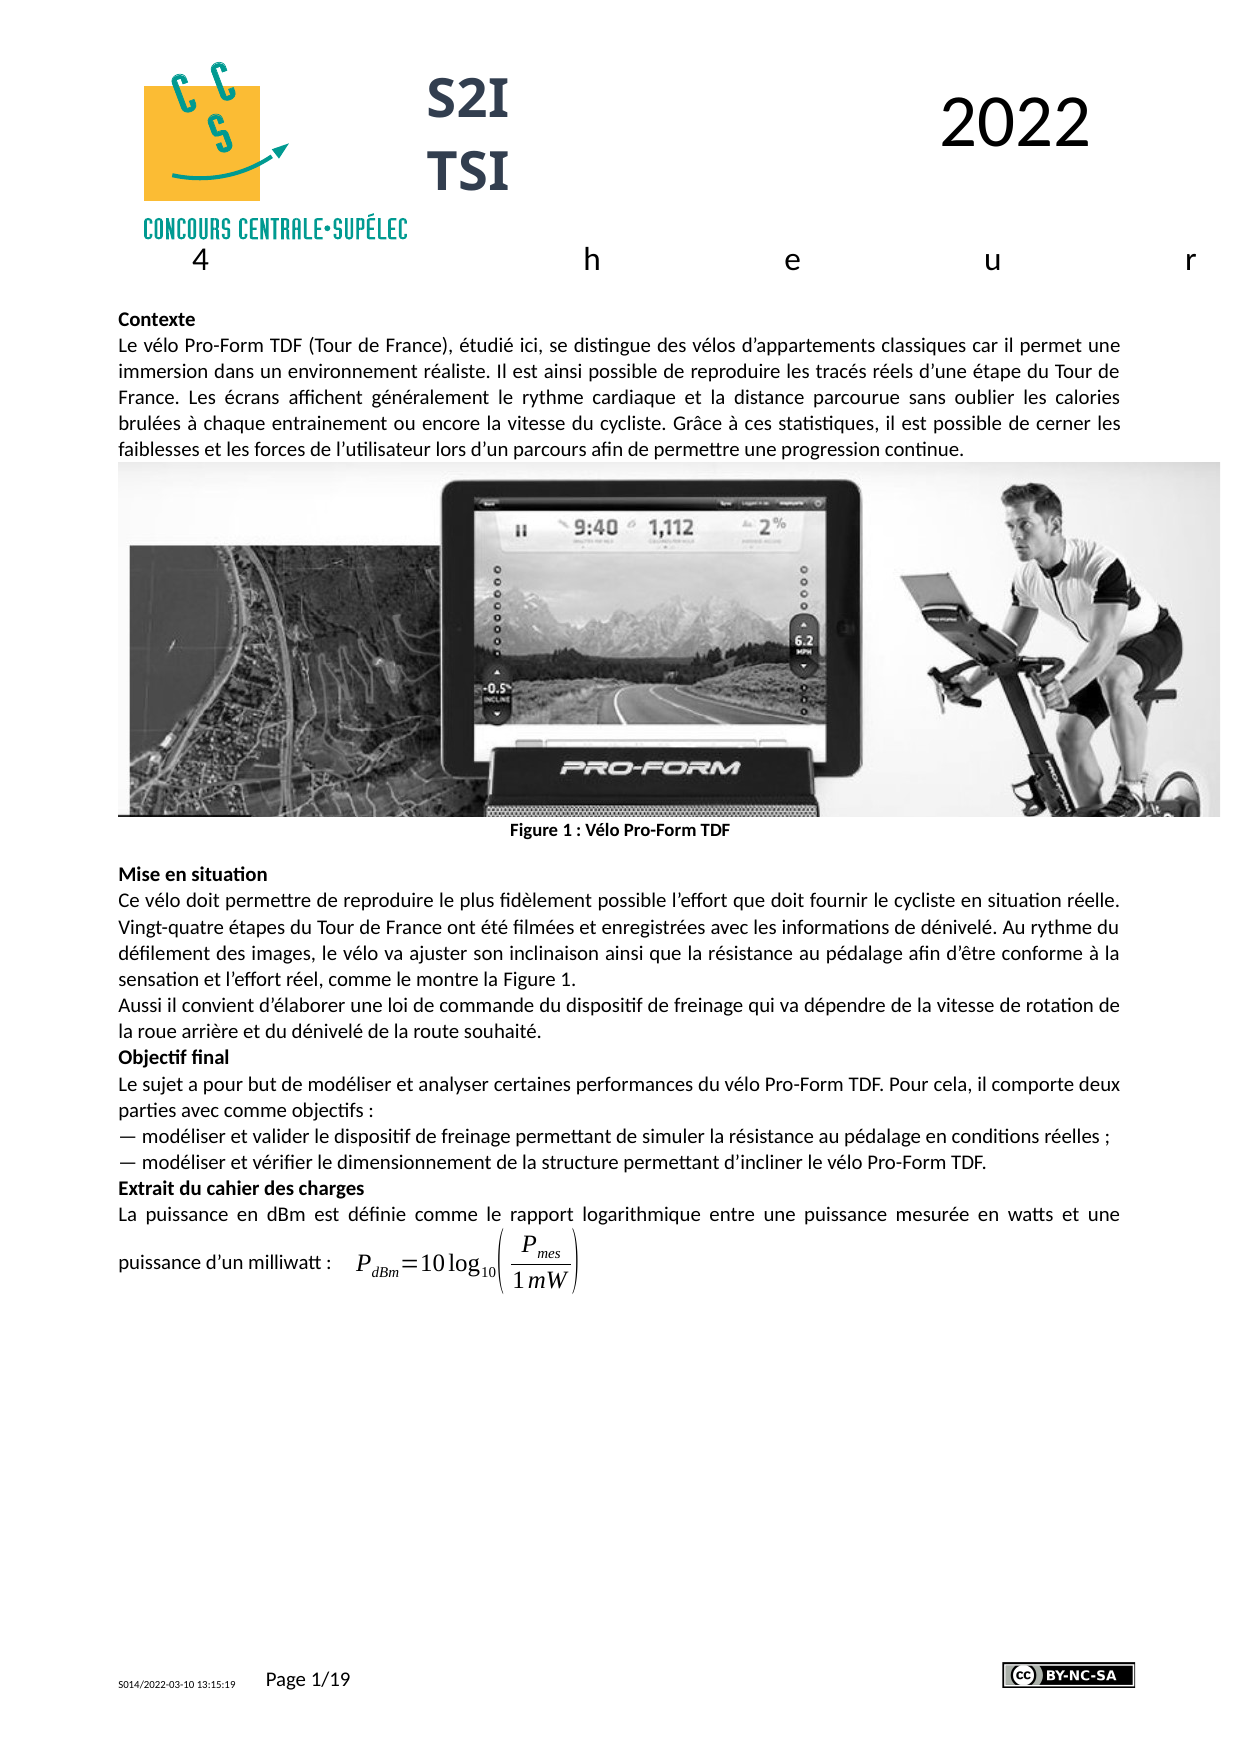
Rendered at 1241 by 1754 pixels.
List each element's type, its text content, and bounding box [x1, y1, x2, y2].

text Ce vélo doit permettre de reproduire le plus fidèlement possible l’effort que doit fournir le cycliste en situation réelle. Vingt-quatre étapes du Tour de France ont été filmées et enregistrées avec les informations de dénivelé. Au rythme du défilement des images, le vélo va ajuster son inclinaison ainsi que la résistance au pédalage afin d’être conforme à la sensation et l’effort réel, comme le montre la Figure 1. [118, 888, 1122, 992]
text Le vélo Pro-Form TDF (Tour de France), étudié ici, se distingue des vélos d’appartements classiques car il permet une immersion dans un environnement réaliste. Il est ainsi possible de reproduire les tracés réels d’une étape du Tour de France. Les écrans affichent généralement le rythme cardiaque et la distance parcourue sans oublier les calories brulées à chaque entrainement ou encore la vitesse du cycliste. Grâce à ces statistiques, il est possible de cerner les faiblesses et les forces de l’utilisateur lors d’un parcours afin de permettre une progression continue. [118, 332, 1122, 462]
text 4 heures Calculatrice autorisée [118, 238, 1122, 278]
picture [1002, 1662, 1136, 1688]
text Contexte [118, 306, 1122, 331]
text Objectif final [118, 1044, 1122, 1070]
text Mise en situation [118, 862, 1122, 887]
title S2I [118, 59, 1122, 133]
title TSI [118, 133, 1122, 207]
text — modéliser et valider le dispositif de freinage permettant de simuler la résistance au pédalage en conditions réelles ; [118, 1123, 1122, 1148]
text — modéliser et vérifier le dimensionnement de la structure permettant d’incliner le vélo Pro-Form TDF. [118, 1149, 1122, 1174]
text Aussi il convient d’élaborer une loi de commande du dispositif de freinage qui va dépendre de la vitesse de rotation de la roue arrière et du dénivelé de la route souhaité. [118, 992, 1122, 1044]
text Figure 1 : Vélo Pro-Form TDF [118, 818, 1122, 841]
picture [118, 462, 1221, 817]
text La puissance en dBm est définie comme le rapport logarithmique entre une puissance mesurée en watts et une puissance d’un milliwatt : [118, 1201, 1122, 1297]
text Le sujet a pour but de modéliser et analyser certaines performances du vélo Pro-Form TDF. Pour cela, il comporte deux parties avec comme objectifs : [118, 1071, 1122, 1122]
text Extrait du cahier des charges [118, 1175, 1122, 1201]
